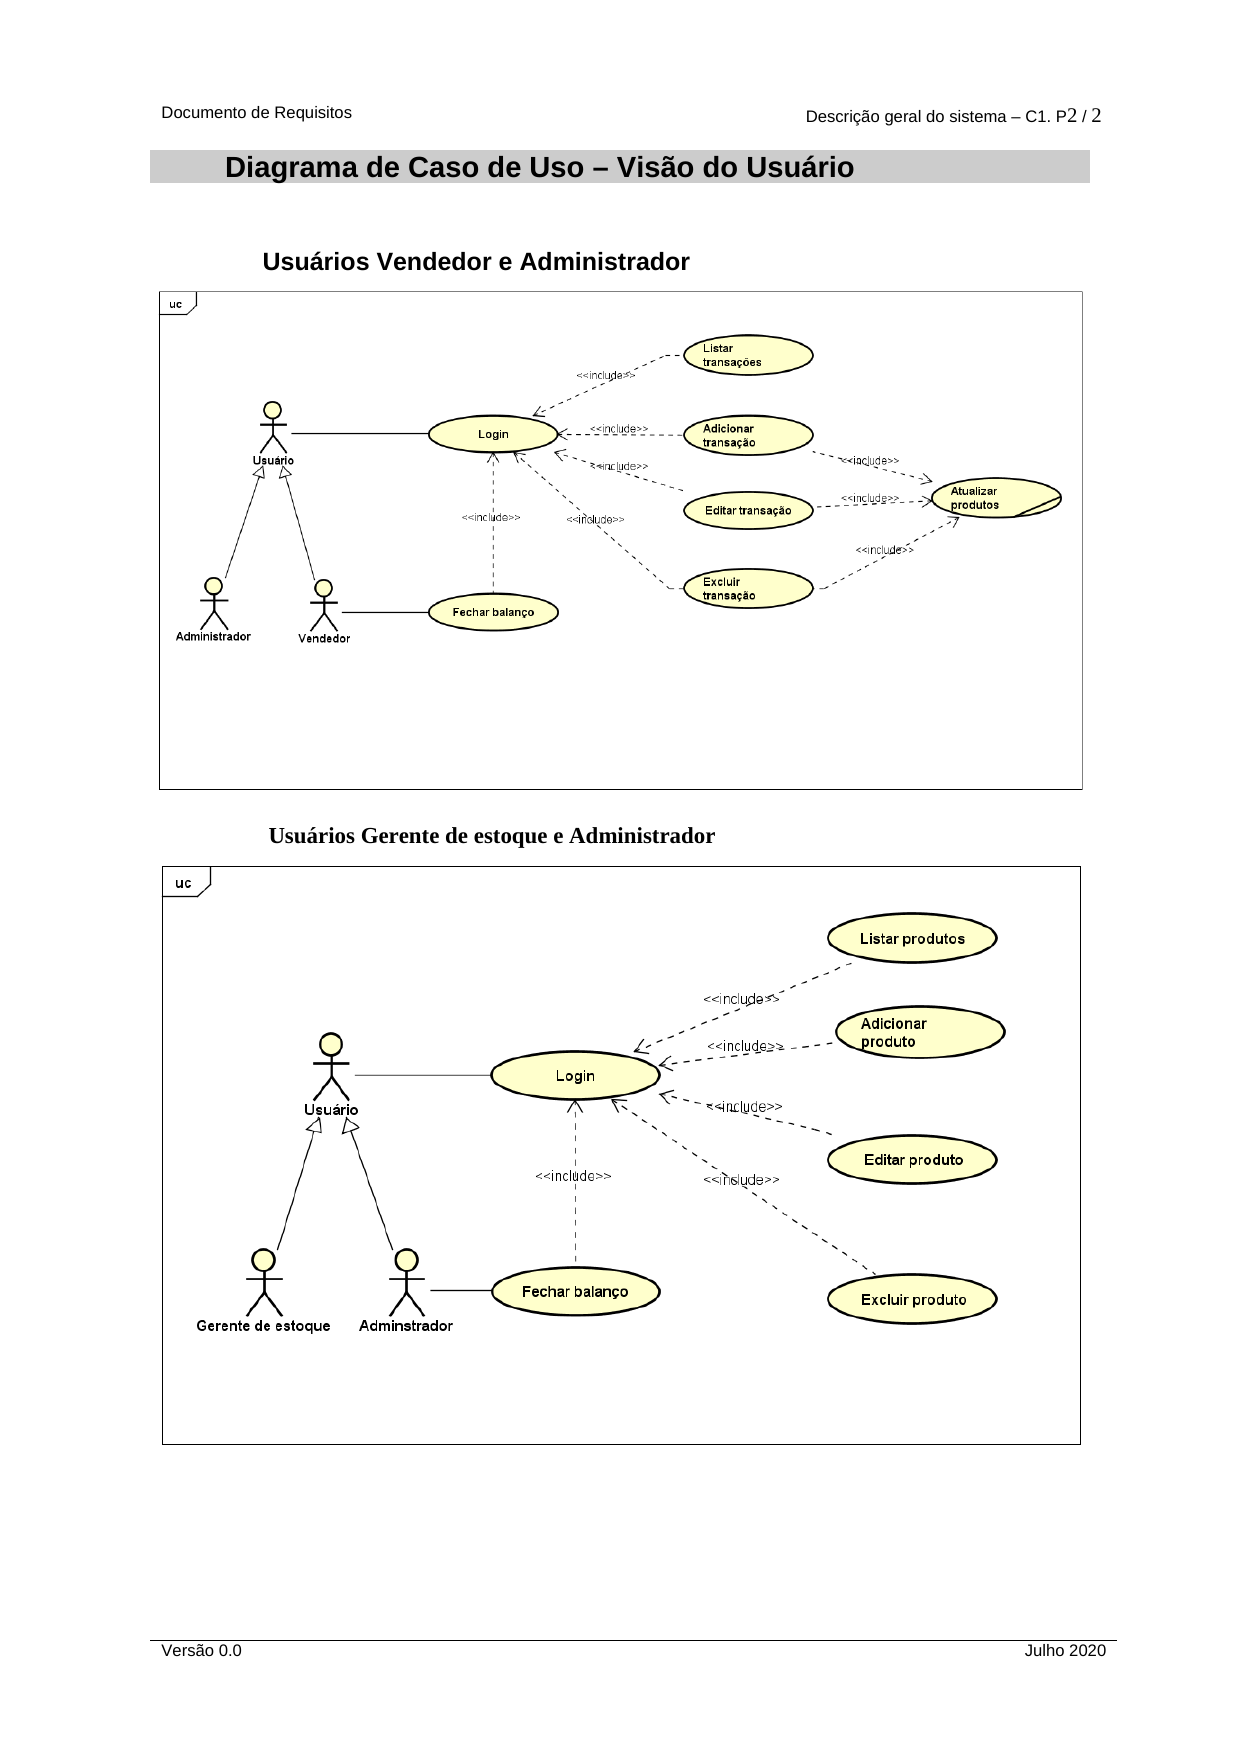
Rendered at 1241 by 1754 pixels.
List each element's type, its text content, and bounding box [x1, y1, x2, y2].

subtitle Diagrama de Caso de Uso – Visão do Usuário [150, 150, 1090, 183]
picture [150, 855, 1091, 1455]
subtitle Usuários Gerente de estoque e Administrador [262, 798, 1090, 849]
picture [150, 282, 1091, 798]
subtitle Usuários Vendedor e Administrador [262, 247, 1090, 276]
